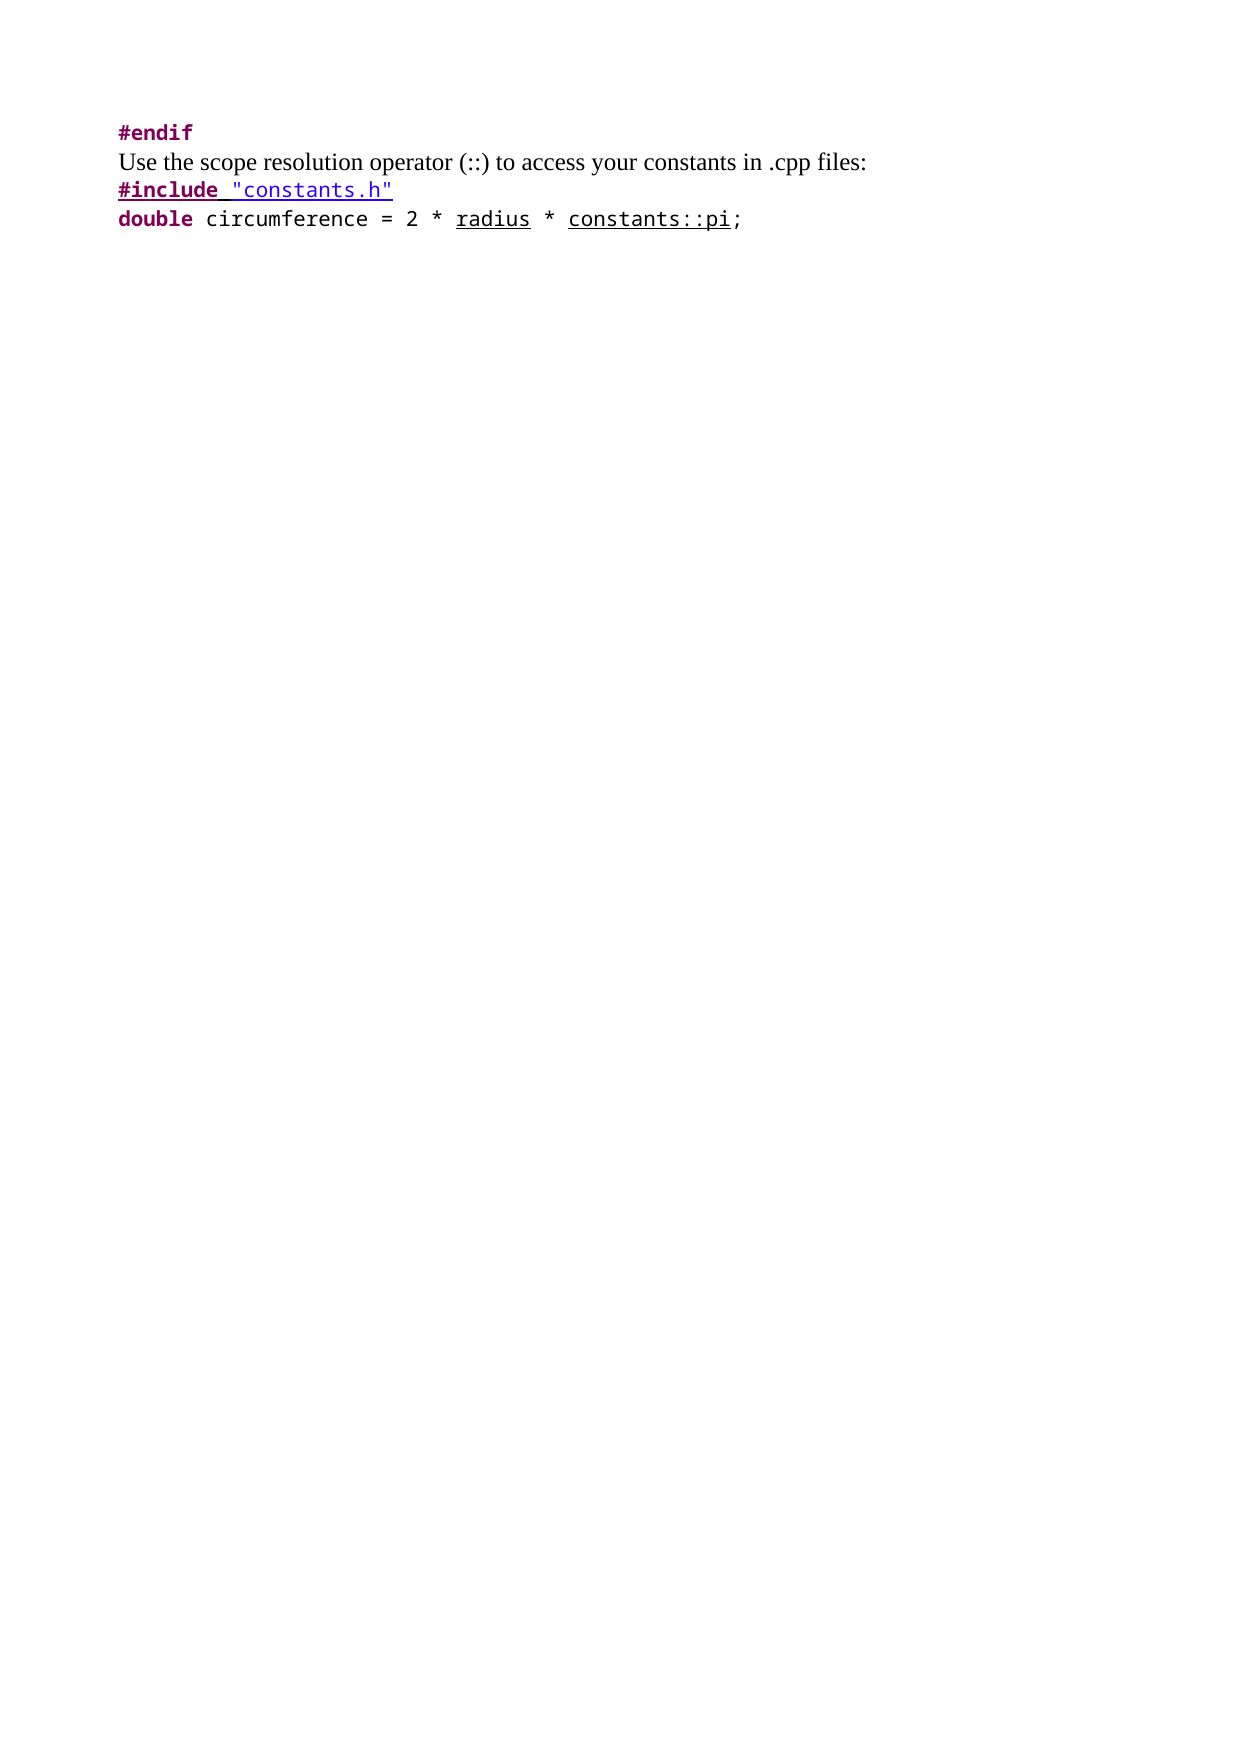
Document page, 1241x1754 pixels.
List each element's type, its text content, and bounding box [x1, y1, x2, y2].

text Use the scope resolution operator (::) to access your constants in .cpp files: [118, 147, 1122, 175]
text #endif [118, 118, 1122, 147]
text double circumference = 2 * radius * constants::pi; [118, 204, 1122, 232]
text #include "constants.h" [118, 175, 1122, 204]
